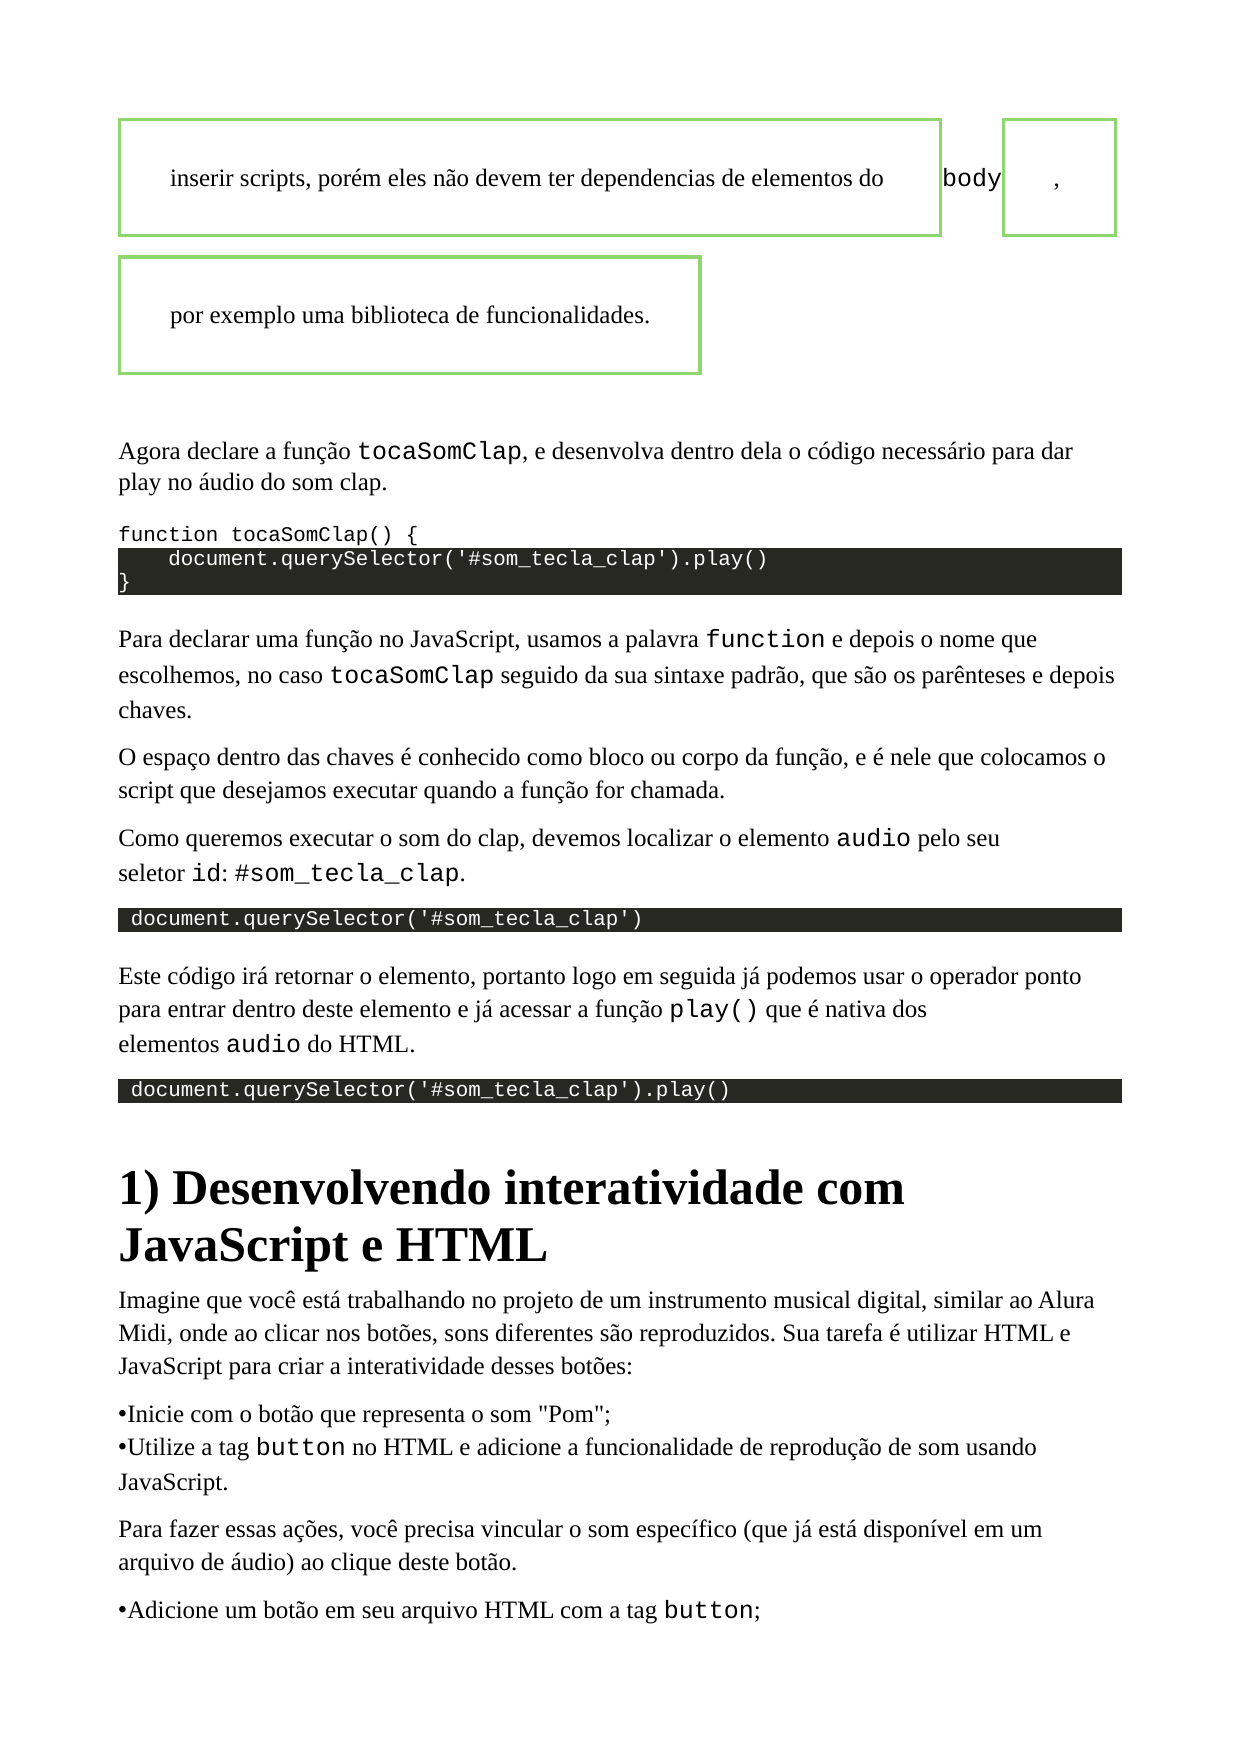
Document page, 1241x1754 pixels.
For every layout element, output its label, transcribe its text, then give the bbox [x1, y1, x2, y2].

text Este código irá retornar o elemento, portanto logo em seguida já podemos usar o operador ponto para entrar dentro deste elemento e já acessar a função play() que é nativa dos elementos audio do HTML. [118, 961, 1122, 1060]
subtitle 1) Desenvolvendo interatividade com JavaScript e HTML [118, 1157, 1122, 1272]
text document.querySelector('#som_tecla_clap').play() [118, 1079, 1122, 1103]
text Para declarar uma função no JavaScript, usamos a palavra function e depois o nome que escolhemos, no caso tocaSomClap seguido da sua sintaxe padrão, que são os parênteses e depois chaves. [118, 624, 1122, 723]
text inserir scripts, porém eles não devem ter dependencias de elementos do body, por exemplo uma biblioteca de funcionalidades. [118, 118, 1122, 375]
list Utilize a tag button no HTML e adicione a funcionalidade de reprodução de som usando JavaScript. [118, 1432, 1122, 1496]
list Inicie com o botão que representa o som "Pom"; [118, 1399, 1122, 1427]
list Adicione um botão em seu arquivo HTML com a tag button; [118, 1595, 1122, 1626]
text function tocaSomClap() { [118, 524, 1122, 548]
text Imagine que você está trabalhando no projeto de um instrumento musical digital, similar ao Alura Midi, onde ao clicar nos botões, sons diferentes são reproduzidos. Sua tarefa é utilizar HTML e JavaScript para criar a interatividade desses botões: [118, 1285, 1122, 1380]
text document.querySelector('#som_tecla_clap') [118, 908, 1122, 932]
text Agora declare a função tocaSomClap, e desenvolva dentro dela o código necessário para dar play no áudio do som clap. [118, 436, 1122, 495]
text Como queremos executar o som do clap, devemos localizar o elemento audio pelo seu seletor id: #som_tecla_clap. [118, 823, 1122, 889]
text } [118, 571, 1122, 595]
text Para fazer essas ações, você precisa vincular o som específico (que já está disponível em um arquivo de áudio) ao clique deste botão. [118, 1514, 1122, 1576]
text O espaço dentro das chaves é conhecido como bloco ou corpo da função, e é nele que colocamos o script que desejamos executar quando a função for chamada. [118, 742, 1122, 804]
text document.querySelector('#som_tecla_clap').play() [118, 548, 1122, 571]
